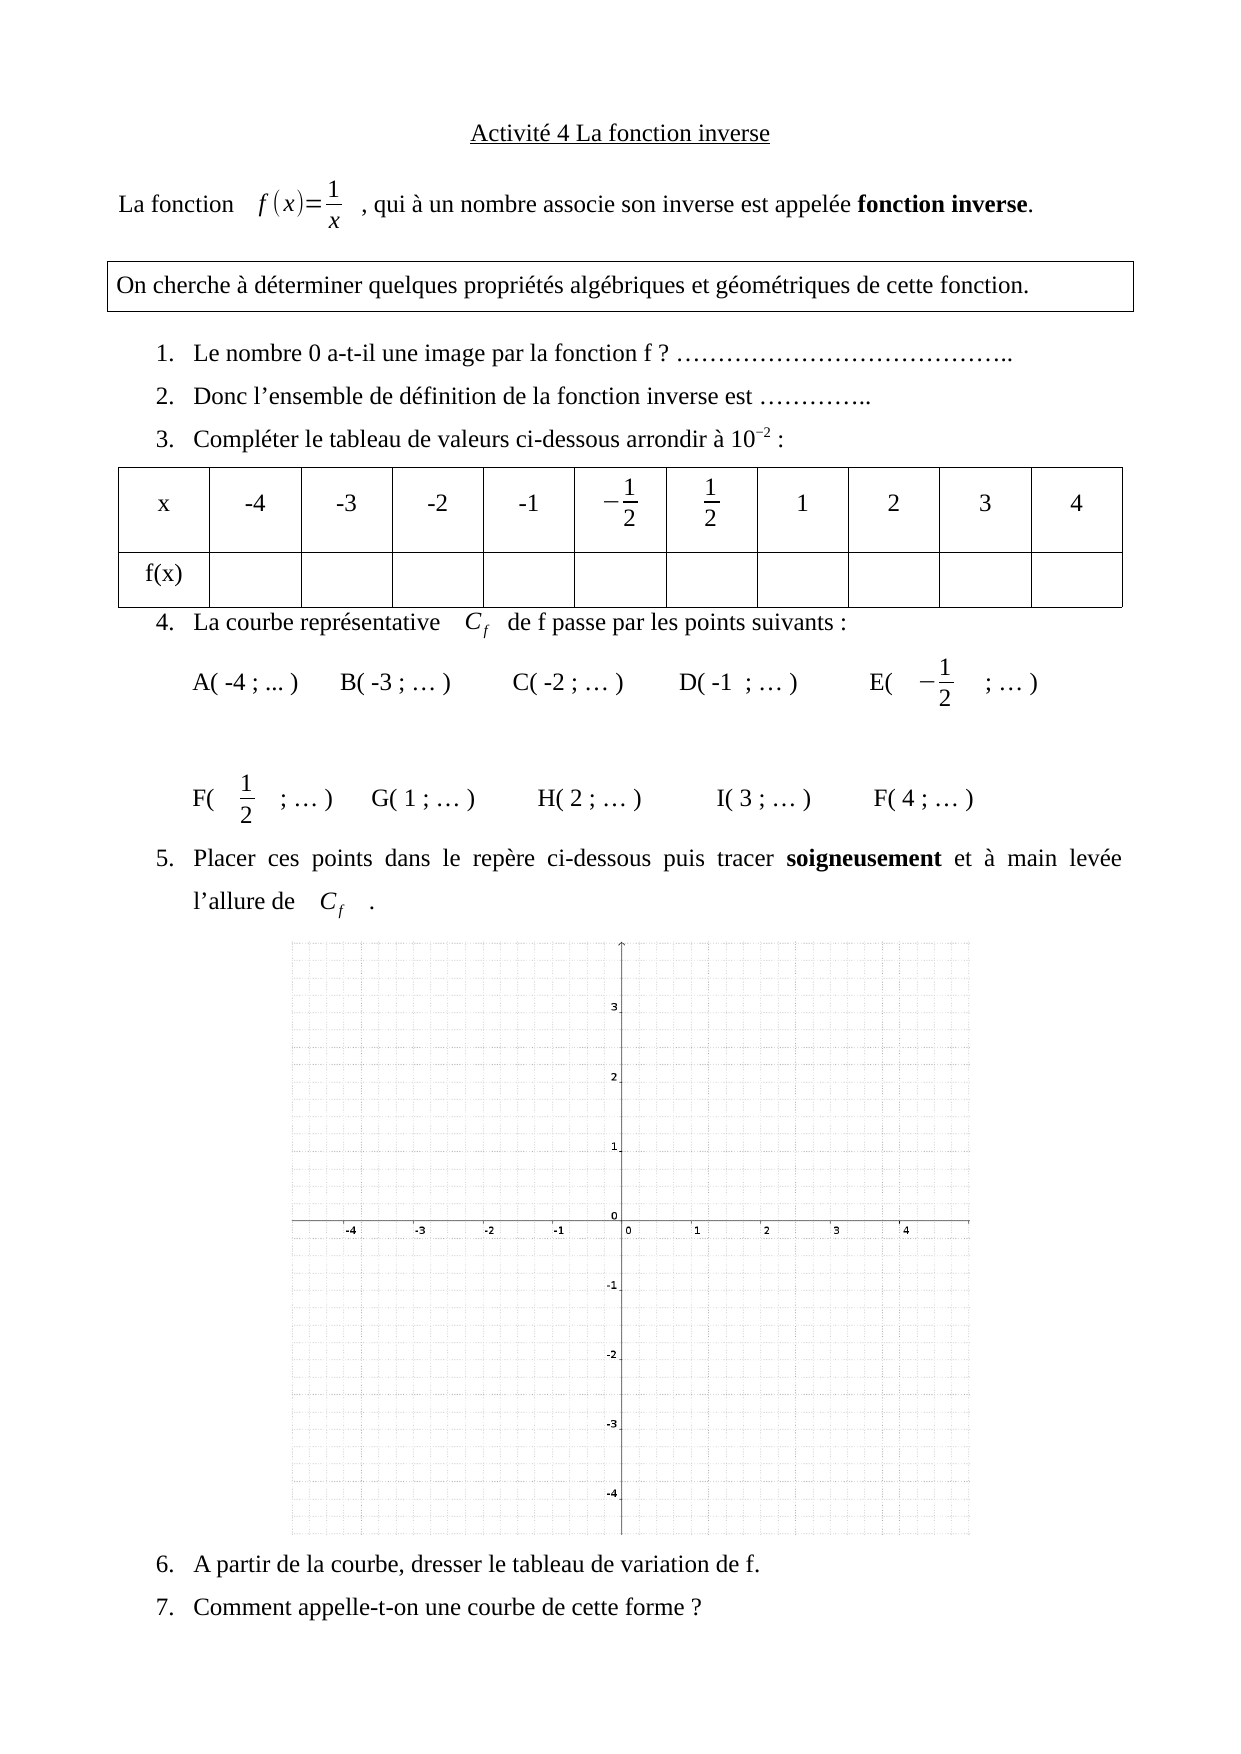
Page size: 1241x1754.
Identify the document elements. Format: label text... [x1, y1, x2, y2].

text Activité 4 La fonction inverse [118, 118, 1122, 147]
list A partir de la courbe, dresser le tableau de variation de f. [156, 933, 1122, 1578]
table_header -3 [302, 468, 392, 552]
table_header x [119, 468, 209, 552]
text A( -4 ; ... ) B( -3 ; … ) C( -2 ; … ) D( -1 ; … ) E( ; … ) [118, 653, 1122, 712]
table_cell [758, 553, 848, 607]
table_cell [667, 553, 757, 607]
table_cell [210, 553, 301, 607]
table_cell f(x) [119, 553, 209, 607]
text La fonction , qui à un nombre associe son inverse est appelée fonction inverse. [118, 176, 1122, 234]
list On cherche à déterminer quelques propriétés algébriques et géométriques de cette fonction. [116, 270, 1124, 298]
table_header [575, 468, 666, 552]
table_cell [849, 553, 939, 607]
list [156, 249, 1122, 261]
picture [291, 941, 970, 1535]
list Le nombre 0 a-t-il une image par la fonction f ? ………………………………….. [156, 312, 1122, 367]
list La courbe représentative de f passe par les points suivants : [156, 608, 1122, 639]
list Compléter le tableau de valeurs ci-dessous arrondir à 10−2 : [156, 424, 1122, 453]
table_header -2 [393, 468, 483, 552]
text F( ; … ) G( 1 ; … ) H( 2 ; … ) I( 3 ; … ) F( 4 ; … ) [118, 770, 1122, 829]
list [108, 262, 1133, 311]
table_cell [1032, 553, 1122, 607]
table_cell [575, 553, 666, 607]
table_header 2 [849, 468, 939, 552]
table_header 4 [1032, 468, 1122, 552]
table_header [667, 468, 757, 552]
table_header -1 [484, 468, 574, 552]
table_header 1 [758, 468, 848, 552]
table_cell [484, 553, 574, 607]
table_cell [940, 553, 1031, 607]
table_cell [302, 553, 392, 607]
list Donc l’ensemble de définition de la fonction inverse est ………….. [156, 381, 1122, 410]
table_header -4 [210, 468, 301, 552]
table_cell [393, 553, 483, 607]
list Placer ces points dans le repère ci-dessous puis tracer soigneusement et à main levée l’allure de . [156, 843, 1122, 919]
table_header 3 [940, 468, 1031, 552]
list Comment appelle-t-on une courbe de cette forme ? [156, 1592, 1122, 1621]
